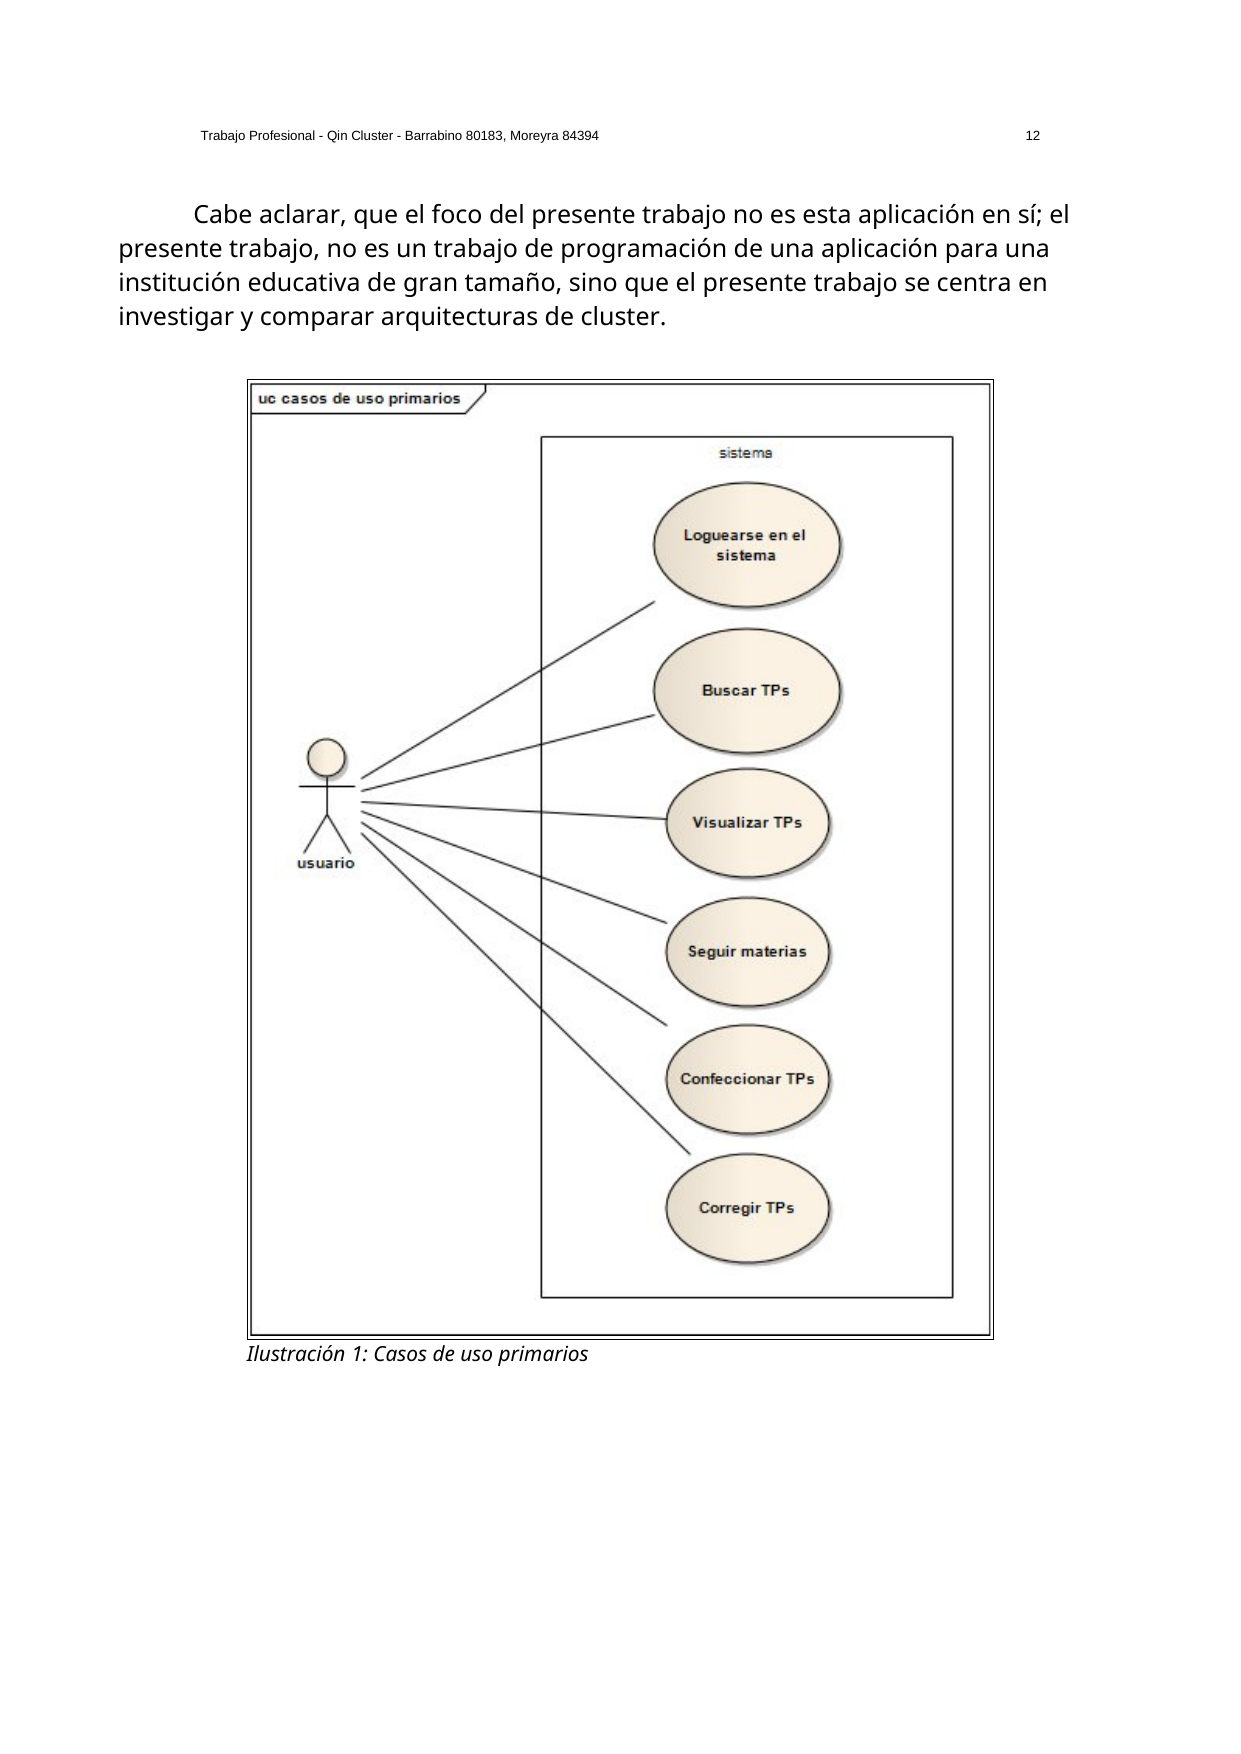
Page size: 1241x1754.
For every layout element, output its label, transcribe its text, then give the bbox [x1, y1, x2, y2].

text Cabe aclarar, que el foco del presente trabajo no es esta aplicación en sí; el presente trabajo, no es un trabajo de programación de una aplicación para una institución educativa de gran tamaño, sino que el presente trabajo se centra en investigar y comparar arquitecturas de cluster. [118, 197, 1122, 333]
text Ilustración 1: Casos de uso primarios [247, 1340, 993, 1367]
picture [249, 382, 991, 1336]
